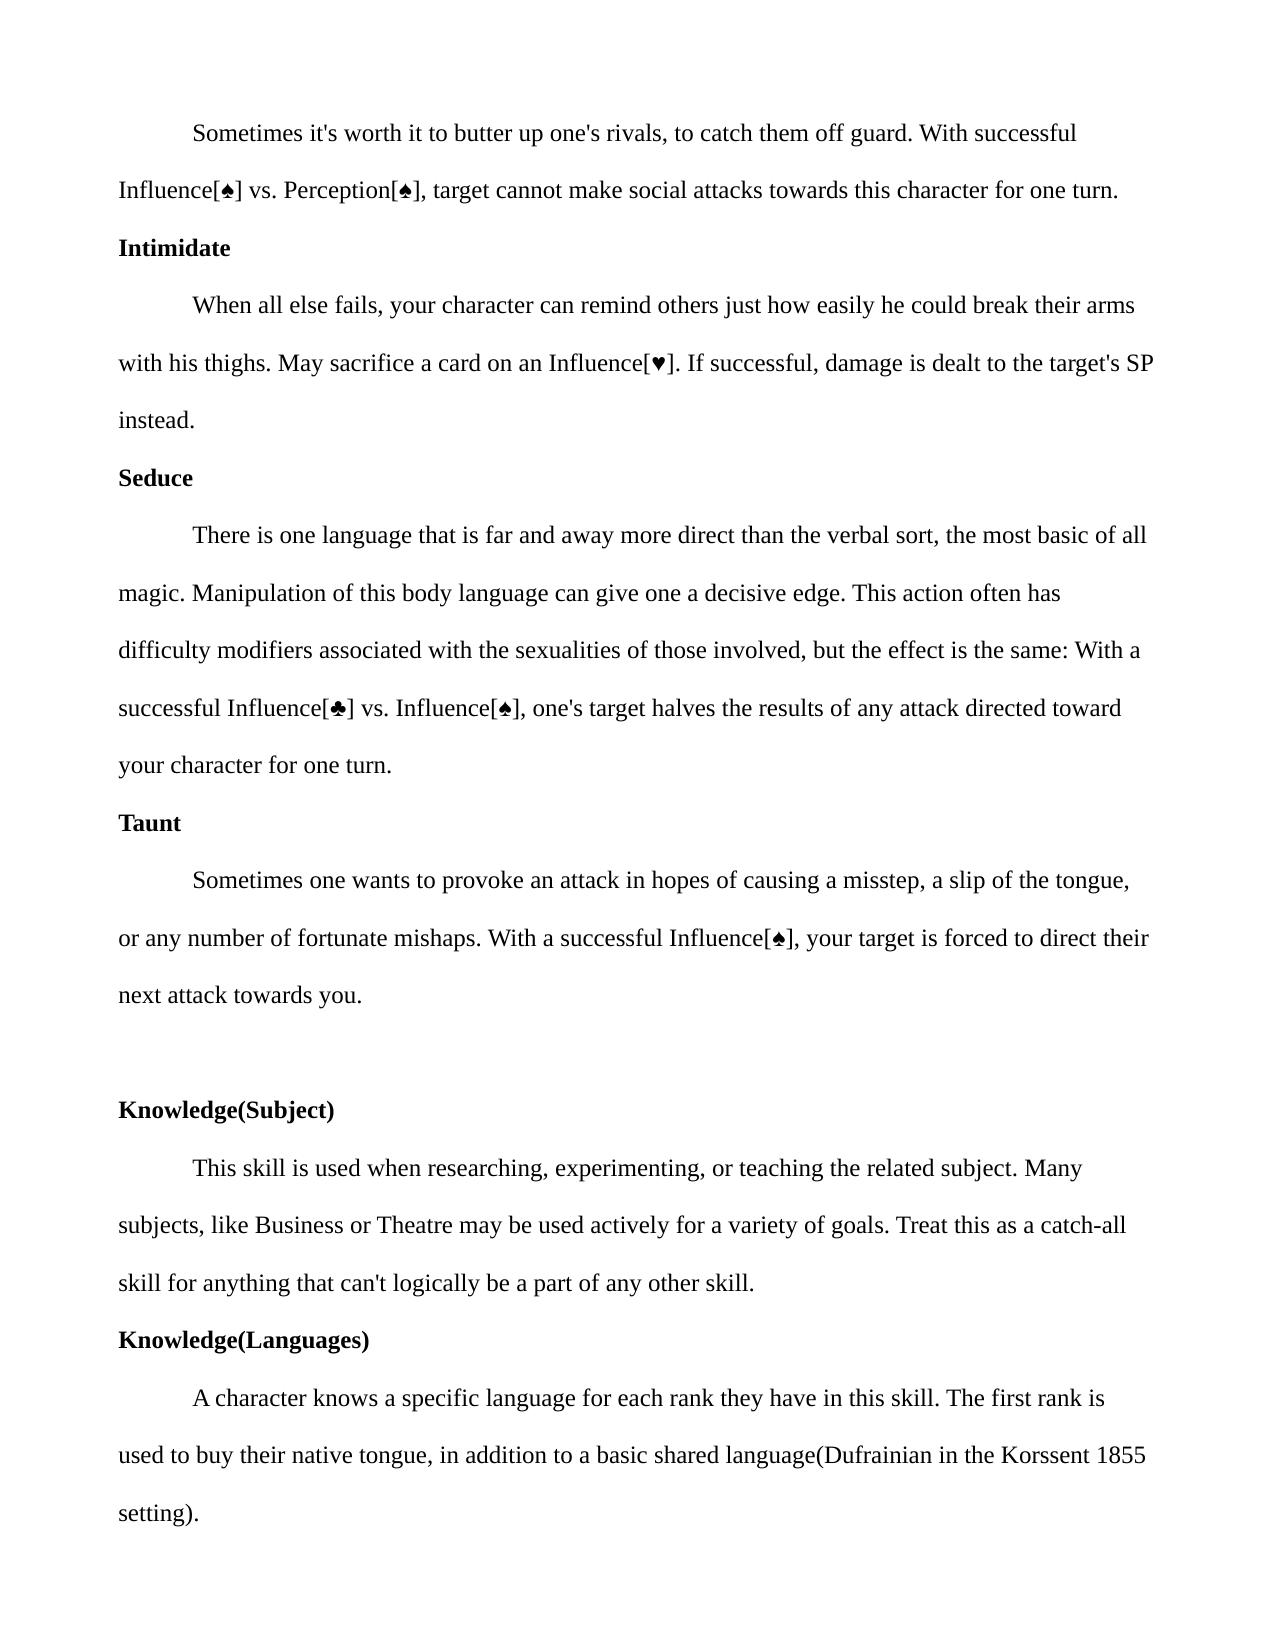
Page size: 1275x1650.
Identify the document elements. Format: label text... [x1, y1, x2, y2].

text Intimidate [118, 233, 1157, 262]
text When all else fails, your character can remind others just how easily he could break their arms with his thighs. May sacrifice a card on an Influence[♥]. If successful, damage is dealt to the target's SP instead. [118, 291, 1157, 434]
text Sometimes one wants to provoke an attack in hopes of causing a misstep, a slip of the tongue, or any number of fortunate mishaps. With a successful Influence[♠], your target is forced to direct their next attack towards you. [118, 866, 1157, 1009]
text Taunt [118, 808, 1157, 837]
text There is one language that is far and away more direct than the verbal sort, the most basic of all magic. Manipulation of this body language can give one a decisive edge. This action often has difficulty modifiers associated with the sexualities of those involved, but the effect is the same: With a successful Influence[♣] vs. Influence[♠], one's target halves the results of any attack directed toward your character for one turn. [118, 521, 1157, 779]
text A character knows a specific language for each rank they have in this skill. The first rank is used to buy their native tongue, in addition to a basic shared language(Dufrainian in the Korssent 1855 setting). [118, 1383, 1157, 1527]
text This skill is used when researching, experimenting, or teaching the related subject. Many subjects, like Business or Theatre may be used actively for a variety of goals. Treat this as a catch-all skill for anything that can't logically be a part of any other skill. [118, 1153, 1157, 1297]
text Knowledge(Languages) [118, 1326, 1157, 1354]
text Sometimes it's worth it to butter up one's rivals, to catch them off guard. With successful Influence[♠] vs. Perception[♠], target cannot make social attacks towards this character for one turn. [118, 118, 1157, 204]
text Seduce [118, 463, 1157, 492]
text Knowledge(Subject) [118, 1096, 1157, 1124]
